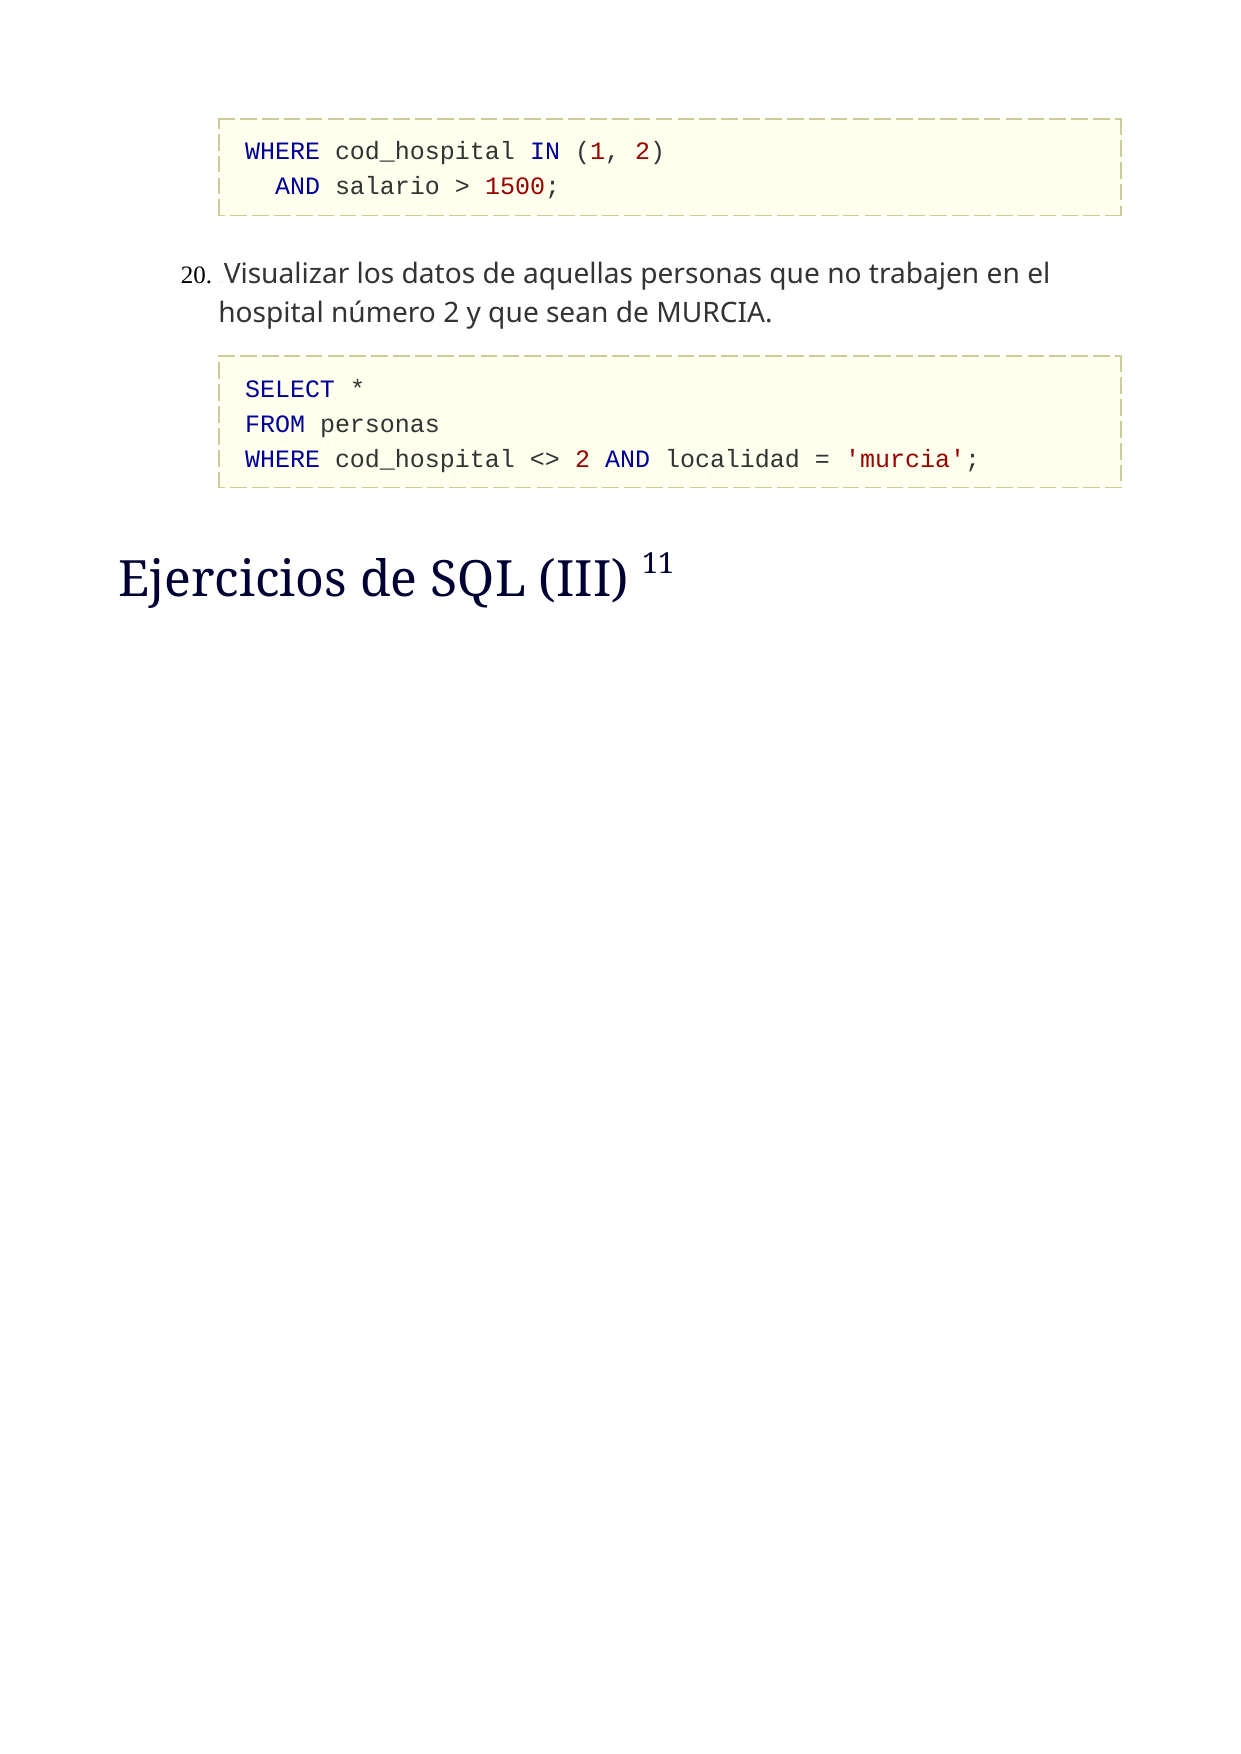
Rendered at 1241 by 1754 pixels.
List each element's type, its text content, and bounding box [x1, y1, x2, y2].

list -- 20) Visualizar los datos de aquellas personas que no trabajen en el hospital número 2 y que sean de MURCIA. [181, 254, 1097, 330]
text SELECT * FROM personas WHERE cod_hospital <> 2 AND localidad = 'murcia'; [218, 355, 1122, 488]
subtitle Ejercicios de SQL (III) 11 [118, 543, 1122, 611]
text WHERE cod_hospital IN (1, 2) AND salario > 1500; [218, 118, 1122, 216]
